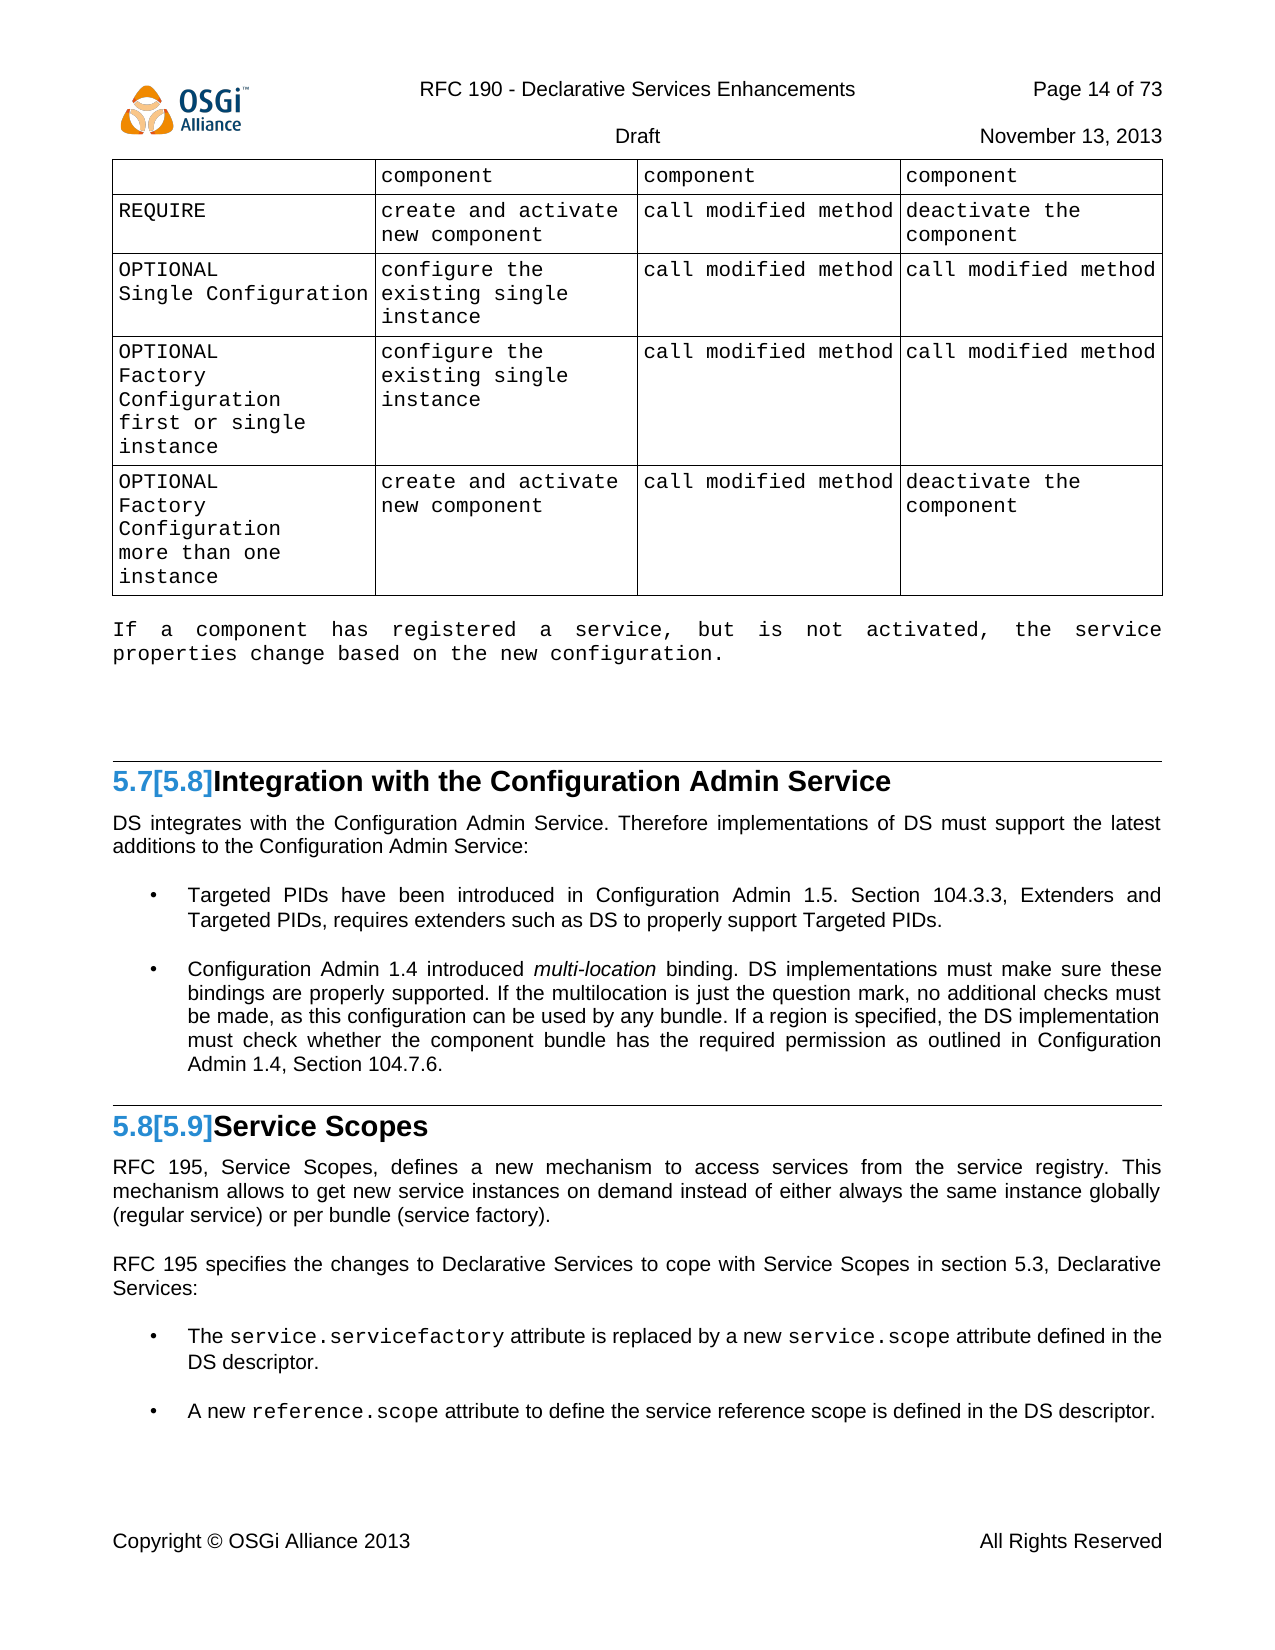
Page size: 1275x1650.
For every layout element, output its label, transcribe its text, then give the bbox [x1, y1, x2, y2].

table_cell create and activate new component [376, 195, 637, 253]
table_cell deactivate the component [901, 466, 1162, 595]
text If a component has registered a service, but is not activated, the service properties change based on the new configuration. [112, 619, 1162, 666]
subtitle Service Scopes [112, 1106, 1162, 1142]
text RFC 195, Service Scopes, defines a new mechanism to access services from the service registry. This mechanism allows to get new service instances on demand instead of either always the same instance globally (regular service) or per bundle (service factory). [112, 1154, 1162, 1226]
table_cell call modified method [638, 195, 900, 253]
list The service.servicefactory attribute is replaced by a new service.scope attribute defined in the DS descriptor. [150, 1324, 1162, 1374]
table_cell deactivate the component [901, 195, 1162, 253]
table_cell configure the existing single instance [376, 254, 637, 336]
table_cell call modified method [638, 337, 900, 465]
table_cell call modified method [901, 337, 1162, 465]
table_cell component [638, 160, 900, 194]
table_cell REQUIRE [113, 195, 375, 253]
list Configuration Admin 1.4 introduced multi-location binding. DS implementations must make sure these bindings are properly supported. If the multilocation is just the question mark, no additional checks must be made, as this configuration can be used by any bundle. If a region is specified, the DS implementation must check whether the component bundle has the required permission as outlined in Configuration Admin 1.4, Section 104.7.6. [150, 956, 1162, 1076]
picture [113, 78, 257, 142]
list Targeted PIDs have been introduced in Configuration Admin 1.5. Section 104.3.3, Extenders and Targeted PIDs, requires extenders such as DS to properly support Targeted PIDs. [150, 883, 1162, 931]
table_cell component [901, 160, 1162, 194]
table_cell component [376, 160, 637, 194]
text RFC 195 specifies the changes to Declarative Services to cope with Service Scopes in section 5.3, Declarative Services: [112, 1251, 1162, 1299]
list A new reference.scope attribute to define the service reference scope is defined in the DS descriptor. [150, 1399, 1162, 1425]
subtitle Integration with the Configuration Admin Service [112, 762, 1162, 798]
text DS integrates with the Configuration Admin Service. Therefore implementations of DS must support the latest additions to the Configuration Admin Service: [112, 810, 1162, 858]
table_cell [113, 160, 375, 194]
table_cell OPTIONAL Factory Configuration first or single instance [113, 337, 375, 465]
table_cell call modified method [638, 466, 900, 595]
table_cell create and activate new component [376, 466, 637, 595]
table_cell OPTIONAL Single Configuration [113, 254, 375, 336]
table_cell call modified method [638, 254, 900, 336]
table_cell call modified method [901, 254, 1162, 336]
table_cell OPTIONAL Factory Configuration more than one instance [113, 466, 375, 595]
table_cell configure the existing single instance [376, 337, 637, 465]
